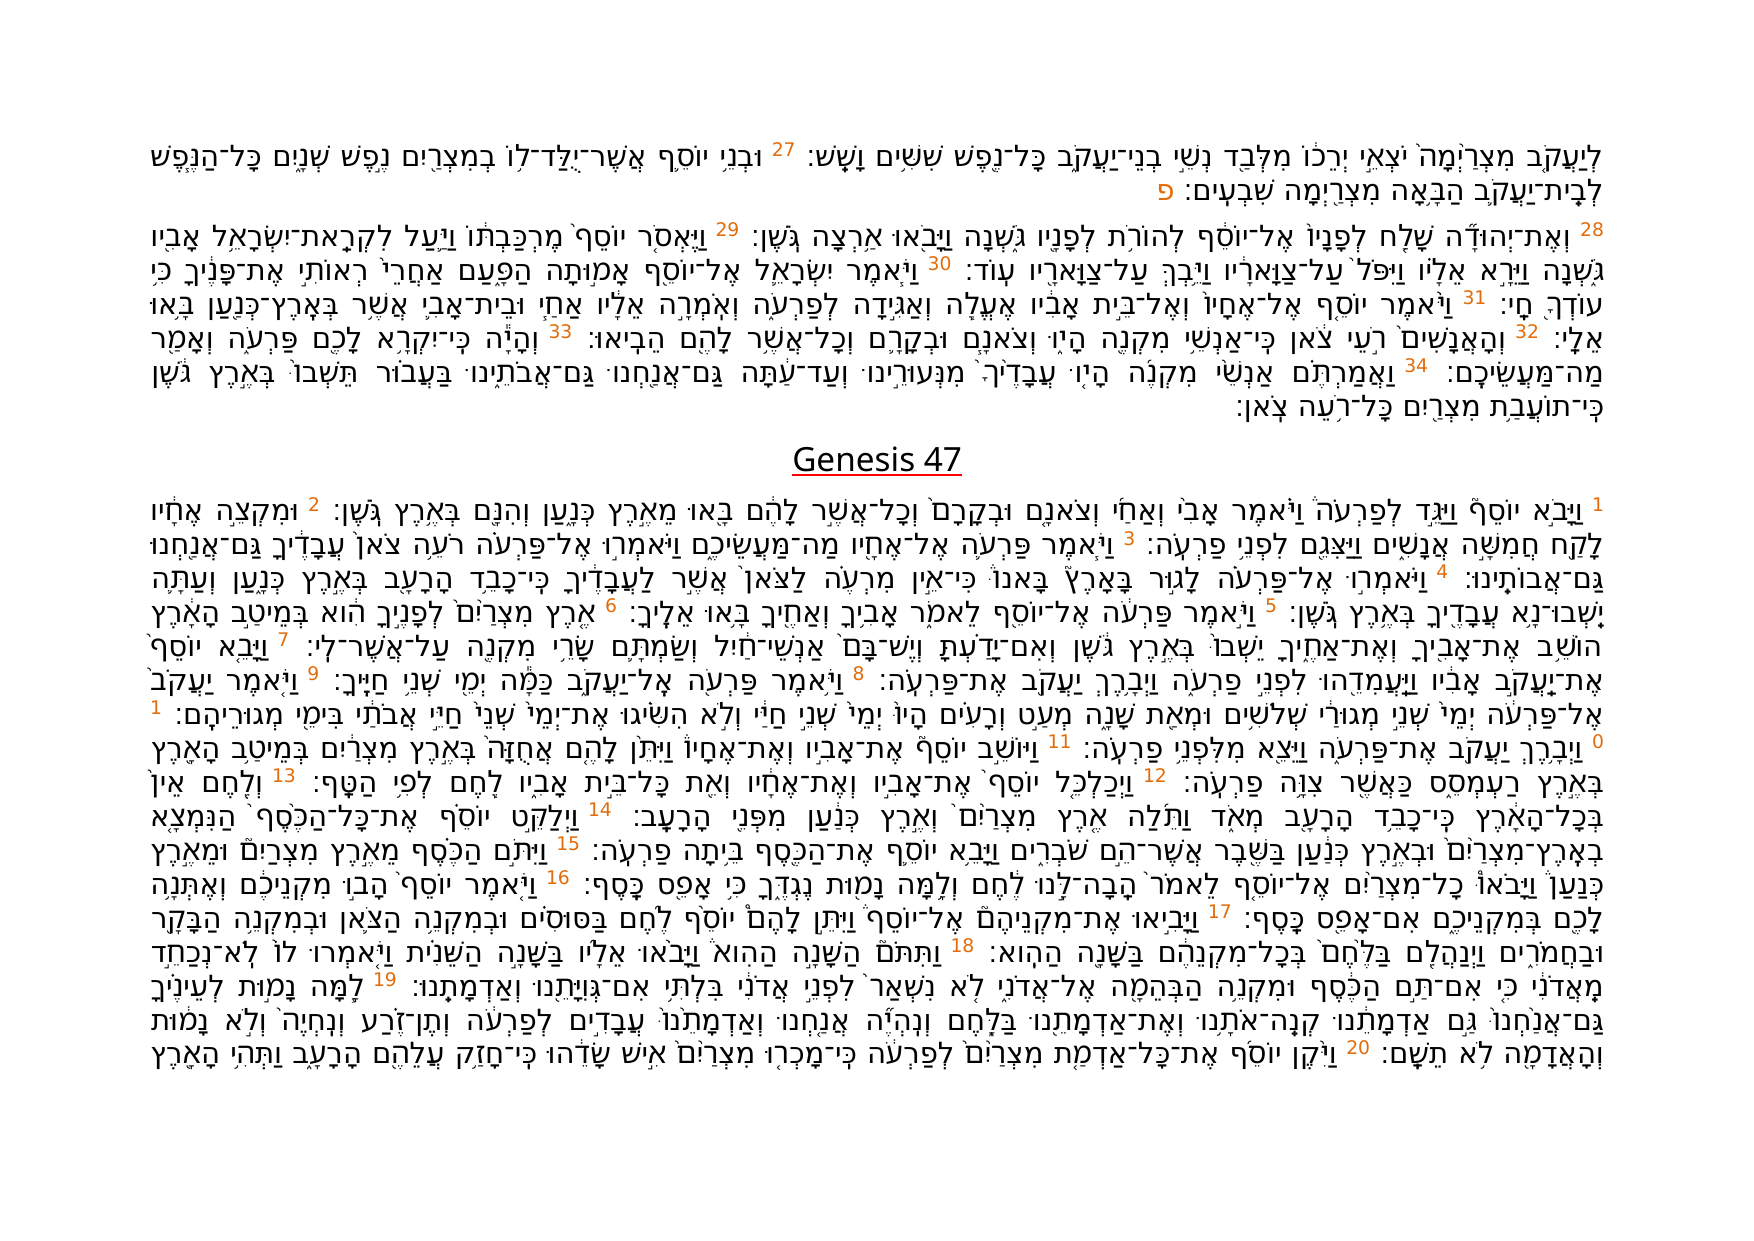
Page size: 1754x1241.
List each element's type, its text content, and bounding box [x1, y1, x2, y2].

text 1 וַיָּבֹ֣א יוֹסֵף֮ וַיַּגֵּ֣ד לְפַרְעֹה֒ וַיֹּ֗אמֶר אָבִ֨י וְאַחַ֜י וְצֹאנָ֤ם וּבְקָרָם֙ וְכָל־אֲשֶׁ֣ר לָהֶ֔ם בָּ֖אוּ מֵאֶ֣רֶץ כְּנָ֑עַן וְהִנָּ֖ם בְּאֶ֥רֶץ גֹּֽשֶׁן׃ 2 וּמִקְצֵ֣ה אֶחָ֔יו לָקַ֖ח חֲמִשָּׁ֣ה אֲנָשִׁ֑ים וַיַּצִּגֵ֖ם לִפְנֵ֥י פַרְעֹֽה׃ ‬‬‬3 וַיֹּ֧אמֶר פַּרְעֹ֛ה אֶל־אֶחָ֖יו מַה־מַּעֲשֵׂיכֶ֑ם וַיֹּאמְר֣וּ אֶל־פַּרְעֹ֗ה רֹעֵ֥ה צֹאן֙ עֲבָדֶ֔יךָ גַּם־אֲנַ֖חְנוּ גַּם־אֲבוֹתֵֽינוּ׃ ‬‬‬4 וַיֹּאמְר֣וּ אֶל־פַּרְעֹ֗ה לָג֣וּר בָּאָרֶץ֮ בָּאנוּ֒ כִּי־אֵ֣ין מִרְעֶ֗ה לַצֹּאן֙ אֲשֶׁ֣ר לַעֲבָדֶ֔יךָ כִּֽי־כָבֵ֥ד הָרָעָ֖ב בְּאֶ֣רֶץ כְּנָ֑עַן וְעַתָּ֛ה יֵֽשְׁבוּ־נָ֥א עֲבָדֶ֖יךָ בְּאֶ֥רֶץ גֹּֽשֶׁן׃ ‬‬‬5 וַיֹּ֣אמֶר פַּרְעֹ֔ה אֶל־יוֹסֵ֖ף לֵאמֹ֑ר אָבִ֥יךָ וְאַחֶ֖יךָ בָּ֥אוּ אֵלֶֽיךָ׃ ‬‬‬6 אֶ֤רֶץ מִצְרַ֙יִם֙ לְפָנֶ֣יךָ הִ֔וא בְּמֵיטַ֣ב הָאָ֔רֶץ הוֹשֵׁ֥ב אֶת־אָבִ֖יךָ וְאֶת־אַחֶ֑יךָ יֵשְׁבוּ֙ בְּאֶ֣רֶץ גֹּ֔שֶׁן וְאִם־יָדַ֗עְתָּ וְיֶשׁ־בָּם֙ אַנְשֵׁי־חַ֔יִל וְשַׂמְתָּ֛ם שָׂרֵ֥י מִקְנֶ֖ה עַל־אֲשֶׁר־לִֽי׃ ‬‬‬7 וַיָּבֵ֤א יוֹסֵף֙ אֶת־יַֽעֲקֹ֣ב אָבִ֔יו וַיַּֽעֲמִדֵ֖הוּ לִפְנֵ֣י פַרְעֹ֑ה וַיְבָ֥רֶךְ יַעֲקֹ֖ב אֶת־פַּרְעֹֽה׃ ‬‬‬8 וַיֹּ֥אמֶר פַּרְעֹ֖ה אֶֽל־יַעֲקֹ֑ב כַּמָּ֕ה יְמֵ֖י שְׁנֵ֥י חַיֶּֽיךָ׃ ‬‬‬9 וַיֹּ֤אמֶר יַעֲקֹב֙ אֶל־פַּרְעֹ֔ה יְמֵי֙ שְׁנֵ֣י מְגוּרַ֔י שְׁלֹשִׁ֥ים וּמְאַ֖ת שָׁנָ֑ה מְעַ֣ט וְרָעִ֗ים הָיוּ֙ יְמֵי֙ שְׁנֵ֣י חַיַּ֔י וְלֹ֣א הִשִּׂ֗יגוּ אֶת־יְמֵי֙ שְׁנֵי֙ חַיֵּ֣י אֲבֹתַ֔י בִּימֵ֖י מְגוּרֵיהֶֽם׃ ‬‬‬10 וַיְבָ֥רֶךְ יַעֲקֹ֖ב אֶת־פַּרְעֹ֑ה וַיֵּצֵ֖א מִלִּפְנֵ֥י פַרְעֹֽה׃ ‬‬‬11 וַיּוֹשֵׁ֣ב יוֹסֵף֮ אֶת־אָבִ֣יו וְאֶת־אֶחָיו֒ וַיִּתֵּ֨ן לָהֶ֤ם אֲחֻזָּה֙ בְּאֶ֣רֶץ מִצְרַ֔יִם בְּמֵיטַ֥ב הָאָ֖רֶץ בְּאֶ֣רֶץ רַעְמְסֵ֑ס כַּאֲשֶׁ֖ר צִוָּ֥ה פַרְעֹֽה׃ ‬‬‬12 וַיְכַלְכֵּ֤ל יוֹסֵף֙ אֶת־אָבִ֣יו וְאֶת־אֶחָ֔יו וְאֵ֖ת כָּל־בֵּ֣ית אָבִ֑יו לֶ֖חֶם לְפִ֥י הַטָּֽף׃ ‬‬‬13 וְלֶ֤חֶם אֵין֙ בְּכָל־הָאָ֔רֶץ כִּֽי־כָבֵ֥ד הָרָעָ֖ב מְאֹ֑ד וַתֵּ֜לַהּ אֶ֤רֶץ מִצְרַ֙יִם֙ וְאֶ֣רֶץ כְּנַ֔עַן מִפְּנֵ֖י הָרָעָֽב׃ ‬‬‬14 וַיְלַקֵּ֣ט יוֹסֵ֗ף אֶת־כָּל־הַכֶּ֙סֶף֙ הַנִּמְצָ֤א בְאֶֽרֶץ־מִצְרַ֙יִם֙ וּבְאֶ֣רֶץ כְּנַ֔עַן בַּשֶּׁ֖בֶר אֲשֶׁר־הֵ֣ם שֹׁבְרִ֑ים וַיָּבֵ֥א יוֹסֵ֛ף אֶת־הַכֶּ֖סֶף בֵּ֥יתָה פַרְעֹֽה׃ ‬‬‬15 וַיִּתֹּ֣ם הַכֶּ֗סֶף מֵאֶ֣רֶץ מִצְרַיִם֮ וּמֵאֶ֣רֶץ כְּנַעַן֒ וַיָּבֹאוּ֩ כָל־מִצְרַ֨יִם אֶל־יוֹסֵ֤ף לֵאמֹר֙ הָֽבָה־לָּ֣נוּ לֶ֔חֶם וְלָ֥מָּה נָמ֖וּת נֶגְדֶּ֑ךָ כִּ֥י אָפֵ֖ס כָּֽסֶף׃ ‬‬‬16 וַיֹּ֤אמֶר יוֹסֵף֙ הָב֣וּ מִקְנֵיכֶ֔ם וְאֶתְּנָ֥ה לָכֶ֖ם בְּמִקְנֵיכֶ֑ם אִם־אָפֵ֖ס כָּֽסֶף׃ ‬‬‬17 וַיָּבִ֣יאוּ אֶת־מִקְנֵיהֶם֮ אֶל־יוֹסֵף֒ וַיִּתֵּ֣ן לָהֶם֩ יוֹסֵ֨ף לֶ֜חֶם בַּסּוּסִ֗ים וּבְמִקְנֵ֥ה הַצֹּ֛אן וּבְמִקְנֵ֥ה הַבָּקָ֖ר וּבַחֲמֹרִ֑ים וַיְנַהֲלֵ֤ם בַּלֶּ֙חֶם֙ בְּכָל־מִקְנֵהֶ֔ם בַּשָּׁנָ֖ה הַהִֽוא׃ ‬‬‬18 וַתִּתֹּם֮ הַשָּׁנָ֣ה הַהִוא֒ וַיָּבֹ֨אוּ אֵלָ֜יו בַּשָּׁנָ֣ה הַשֵּׁנִ֗ית וַיֹּ֤אמְרוּ לוֹ֙ לֹֽא־נְכַחֵ֣ד מֵֽאֲדֹנִ֔י כִּ֚י אִם־תַּ֣ם הַכֶּ֔סֶף וּמִקְנֵ֥ה הַבְּהֵמָ֖ה אֶל־אֲדֹנִ֑י לֹ֤א נִשְׁאַר֙ לִפְנֵ֣י אֲדֹנִ֔י בִּלְתִּ֥י אִם־גְּוִיָּתֵ֖נוּ וְאַדְמָתֵֽנוּ׃ ‬‬‬19 לָ֧מָּה נָמ֣וּת לְעֵינֶ֗יךָ גַּם־אֲנַ֙חְנוּ֙ גַּ֣ם אַדְמָתֵ֔נוּ קְנֵֽה־אֹתָ֥נוּ וְאֶת־אַדְמָתֵ֖נוּ בַּלָּ֑חֶם וְנִֽהְיֶ֞ה אֲנַ֤חְנוּ וְאַדְמָתֵ֙נוּ֙ עֲבָדִ֣ים לְפַרְעֹ֔ה וְתֶן־זֶ֗רַע וְנִֽחְיֶה֙ וְלֹ֣א נָמ֔וּת וְהָאֲדָמָ֖ה לֹ֥א תֵשָֽׁם׃ ‬‬‬20 וַיִּ֨קֶן יוֹסֵ֜ף אֶת־כָּל־אַדְמַ֤ת מִצְרַ֙יִם֙ לְפַרְעֹ֔ה כִּֽי־מָכְר֤וּ מִצְרַ֙יִם֙ אִ֣ישׁ שָׂדֵ֔הוּ כִּֽי־חָזַ֥ק עֲלֵהֶ֖ם הָרָעָ֑ב וַתְּהִ֥י הָאָ֖רֶץ לְפַרְעֹֽה׃ ‬‬‬21 וְאֶ֨ת־הָעָ֔ם הֶעֱבִ֥יר אֹת֖וֹ לֶעָרִ֑ים מִקְצֵ֥ה גְבוּל־מִצְרַ֖יִם וְעַד־קָצֵֽהוּ׃ ‬‬‬22 רַ֛ק אַדְמַ֥ת הַכֹּהֲנִ֖ים לֹ֣א קָנָ֑ה כִּי֩ חֹ֨ק לַכֹּהֲנִ֜ים מֵאֵ֣ת פַּרְעֹ֗ה וְאָֽכְל֤וּ אֶת־חֻקָּם֙ אֲשֶׁ֨ר נָתַ֤ן לָהֶם֙ פַּרְעֹ֔ה עַל־כֵּ֕ן לֹ֥א מָכְר֖וּ אֶת־אַדְמָתָֽם׃ ‬‬‬23 וַיֹּ֤אמֶר יוֹסֵף֙ אֶל־הָעָ֔ם הֵן֩ קָנִ֨יתִי אֶתְכֶ֥ם הַיּ֛וֹם וְאֶת־אַדְמַתְכֶ֖ם לְפַרְעֹ֑ה הֵֽא־לָכֶ֣ם זֶ֔רַע וּזְרַעְתֶּ֖ם אֶת־הָאֲדָמָֽה׃ ‬‬‬24 וְהָיָה֙ בַּתְּבוּאֹ֔ת וּנְתַתֶּ֥ם חֲמִישִׁ֖ית לְפַרְעֹ֑ה וְאַרְבַּ֣ע הַיָּדֹ֡ת יִהְיֶ֣ה לָכֶם֩ לְזֶ֨רַע הַשָּׂדֶ֧ה וּֽלְאָכְלְכֶ֛ם וְלַאֲשֶׁ֥ר בְּבָתֵּיכֶ֖ם וְלֶאֱכֹ֥ל לְטַפְּכֶֽם׃ ‬‬‬25 וַיֹּאמְר֖וּ הֶחֱיִתָ֑נוּ נִמְצָא־חֵן֙ בְּעֵינֵ֣י אֲדֹנִ֔י וְהָיִ֥ינוּ עֲבָדִ֖ים לְפַרְעֹֽה׃ ‬‬‬26 וַיָּ֣שֶׂם אֹתָ֣הּ יוֹסֵ֡ף לְחֹק֩ עַד־הַיּ֨וֹם הַזֶּ֜ה עַל־אַדְמַ֥ת מִצְרַ֛יִם לְפַרְעֹ֖ה לַחֹ֑מֶשׁ רַ֞ק אַדְמַ֤ת הַכֹּֽהֲנִים֙ לְבַדָּ֔ם לֹ֥א הָיְתָ֖ה לְפַרְעֹֽה׃ ‬‬‬27 וַיֵּ֧שֶׁב יִשְׂרָאֵ֛ל בְּאֶ֥רֶץ מִצְרַ֖יִם בְּאֶ֣רֶץ גֹּ֑שֶׁן וַיֵּאָחֲז֣וּ בָ֔הּ וַיִּפְר֥וּ וַיִּרְבּ֖וּ מְאֹֽד׃ ‬‬‬28 וַיְחִ֤י יַעֲקֹב֙ בְּאֶ֣רֶץ מִצְרַ֔יִם שְׁבַ֥ע עֶשְׂרֵ֖ה שָׁנָ֑ה וַיְהִ֤י יְמֵֽי־יַעֲקֹב֙ שְׁנֵ֣י חַיָּ֔יו שֶׁ֣בַע שָׁנִ֔ים וְאַרְבָּעִ֥ים וּמְאַ֖ת שָׁנָֽה׃ ‬‬‬29 וַיִּקְרְב֣וּ יְמֵֽי־יִשְׂרָאֵל֘ לָמוּת֒ וַיִּקְרָ֣א ׀ לִבְנ֣וֹ לְיוֹסֵ֗ף וַיֹּ֤אמֶר לוֹ֙ אִם־נָ֨א מָצָ֤אתִי חֵן֙ בְּעֵינֶ֔יךָ שִֽׂים־נָ֥א יָדְךָ֖ תַּ֣חַת יְרֵכִ֑י וְעָשִׂ֤יתָ עִמָּדִי֙ חֶ֣סֶד וֶאֱמֶ֔ת אַל־נָ֥א תִקְבְּרֵ֖נִי בְּמִצְרָֽיִם׃ ‬‬‬30 וְשָֽׁכַבְתִּי֙ עִם־אֲבֹתַ֔י וּנְשָׂאתַ֙נִי֙ מִמִּצְרַ֔יִם וּקְבַרְתַּ֖נִי בִּקְבֻרָתָ֑ם וַיֹּאמַ֕ר אָנֹכִ֖י אֶֽעֱשֶׂ֥ה כִדְבָרֶֽךָ׃ ‬‬‬31 וַיֹּ֗אמֶר הִשָּֽׁבְעָה֙ לִ֔י וַיִּשָּׁבַ֖ע ל֑וֹ וַיִּשְׁתַּ֥חוּ יִשְׂרָאֵ֖ל עַל־רֹ֥אשׁ הַמִּטָּֽה׃ פ ‬‬‬‬‬‬‬‬‬‬‬‬‬‬‬‬‬‬‬‬‬‬‬‬‬‬‬‬‬‬‬‬‬ [150, 493, 1604, 1071]
text 28 וְאֶת־יְהוּדָ֞ה שָׁלַ֤ח לְפָנָיו֙ אֶל־יוֹסֵ֔ף לְהוֹרֹ֥ת לְפָנָ֖יו גֹּ֑שְׁנָה וַיָּבֹ֖אוּ אַ֥רְצָה גֹּֽשֶׁן׃ ‬‬‬29 וַיֶּאְסֹ֤ר יוֹסֵף֙ מֶרְכַּבְתּ֔וֹ וַיַּ֛עַל לִקְרַֽאת־יִשְׂרָאֵ֥ל אָבִ֖יו גֹּ֑שְׁנָה וַיֵּרָ֣א אֵלָ֗יו וַיִּפֹּל֙ עַל־צַוָּארָ֔יו וַיֵּ֥בְךְּ עַל־צַוָּארָ֖יו עֽוֹד׃ ‬‬‬30 וַיֹּ֧אמֶר יִשְׂרָאֵ֛ל אֶל־יוֹסֵ֖ף אָמ֣וּתָה הַפָּ֑עַם אַחֲרֵי֙ רְאוֹתִ֣י אֶת־פָּנֶ֔יךָ כִּ֥י עוֹדְךָ֖ חָֽי׃ ‬‬‬31 וַיֹּ֨אמֶר יוֹסֵ֤ף אֶל־אֶחָיו֙ וְאֶל־בֵּ֣ית אָבִ֔יו אֶעֱלֶ֖ה וְאַגִּ֣ידָה לְפַרְעֹ֑ה וְאֹֽמְרָ֣ה אֵלָ֔יו אַחַ֧י וּבֵית־אָבִ֛י אֲשֶׁ֥ר בְּאֶֽרֶץ־כְּנַ֖עַן בָּ֥אוּ אֵלָֽי׃ ‬‬‬32 וְהָאֲנָשִׁים֙ רֹ֣עֵי צֹ֔אן כִּֽי־אַנְשֵׁ֥י מִקְנֶ֖ה הָי֑וּ וְצֹאנָ֧ם וּבְקָרָ֛ם וְכָל־אֲשֶׁ֥ר לָהֶ֖ם הֵבִֽיאוּ׃ ‬‬‬33 וְהָיָ֕ה כִּֽי־יִקְרָ֥א לָכֶ֖ם פַּרְעֹ֑ה וְאָמַ֖ר מַה־מַּעֲשֵׂיכֶֽם׃ ‬‬‬34 וַאֲמַרְתֶּ֗ם אַנְשֵׁ֨י מִקְנֶ֜ה הָי֤וּ עֲבָדֶ֙יךָ֙ מִנְּעוּרֵ֣ינוּ וְעַד־עַ֔תָּה גַּם־אֲנַ֖חְנוּ גַּם־אֲבֹתֵ֑ינוּ בַּעֲב֗וּר תֵּשְׁבוּ֙ בְּאֶ֣רֶץ גֹּ֔שֶׁן כִּֽי־תוֹעֲבַ֥ת מִצְרַ֖יִם כָּל־רֹ֥עֵה צֹֽאן׃ ‬‬‬‬‬‬‬‬‬‬ [150, 219, 1604, 423]
text 1 וַיִּסַּ֤ע יִשְׂרָאֵל֙ וְכָל־אֲשֶׁר־ל֔וֹ וַיָּבֹ֖א בְּאֵ֣רָה שָּׁ֑בַע וַיִּזְבַּ֣ח זְבָחִ֔ים לֵאלֹהֵ֖י אָבִ֥יו יִצְחָֽק׃ 2 וַיֹּ֨אמֶר אֱלֹהִ֤ים ׀ לְיִשְׂרָאֵל֙ בְּמַרְאֹ֣ת הַלַּ֔יְלָה וַיֹּ֖אמֶר יַעֲקֹ֣ב ׀ יַעֲקֹ֑ב וַיֹּ֖אמֶר הִנֵּֽנִי׃ ‬‬‬3 וַיֹּ֕אמֶר אָנֹכִ֥י הָאֵ֖ל אֱלֹהֵ֣י אָבִ֑יךָ אַל־תִּירָא֙ מֵרְדָ֣ה מִצְרַ֔יְמָה כִּֽי־לְג֥וֹי גָּד֖וֹל אֲשִֽׂימְךָ֥ שָֽׁם׃ ‬‬‬4 אָנֹכִ֗י אֵרֵ֤ד עִמְּךָ֙ מִצְרַ֔יְמָה וְאָנֹכִ֖י אַֽעַלְךָ֣ גַם־עָלֹ֑ה וְיוֹסֵ֕ף יָשִׁ֥ית יָד֖וֹ עַל־עֵינֶֽיךָ׃ ‬‬‬5 וַיָּ֥קָם יַעֲקֹ֖ב מִבְּאֵ֣ר שָׁ֑בַע וַיִּשְׂא֨וּ בְנֵֽי־יִשְׂרָאֵ֜ל אֶת־יַעֲקֹ֣ב אֲבִיהֶ֗ם וְאֶת־טַפָּם֙ וְאֶת־נְשֵׁיהֶ֔ם בָּעֲגָל֕וֹת אֲשֶׁר־שָׁלַ֥ח פַּרְעֹ֖ה לָשֵׂ֥את אֹתֽוֹ׃ ‬‬‬6 וַיִּקְח֣וּ אֶת־מִקְנֵיהֶ֗ם וְאֶת־רְכוּשָׁם֙ אֲשֶׁ֤ר רָֽכְשׁוּ֙ בְּאֶ֣רֶץ כְּנַ֔עַן וַיָּבֹ֖אוּ מִצְרָ֑יְמָה יַעֲקֹ֖ב וְכָל־זַרְע֥וֹ אִתּֽוֹ׃ ‬‬‬7 בָּנָ֞יו וּבְנֵ֤י בָנָיו֙ אִתּ֔וֹ בְּנֹתָ֛יו וּבְנ֥וֹת בָּנָ֖יו וְכָל־זַרְע֑וֹ הֵבִ֥יא אִתּ֖וֹ מִצְרָֽיְמָה׃ ס ‬‬‬8 וְאֵ֨לֶּה שְׁמ֧וֹת בְּנֵֽי־יִשְׂרָאֵ֛ל הַבָּאִ֥ים מִצְרַ֖יְמָה יַעֲקֹ֣ב וּבָנָ֑יו בְּכֹ֥ר יַעֲקֹ֖ב רְאוּבֵֽן׃ ‬‬‬9 וּבְנֵ֖י רְאוּבֵ֑ן חֲנ֥וֹךְ וּפַלּ֖וּא וְחֶצְר֥וֹן וְכַרְמִֽי׃ ‬‬‬10 וּבְנֵ֣י שִׁמְע֗וֹן יְמוּאֵ֧ל וְיָמִ֛ין וְאֹ֖הַד וְיָכִ֣ין וְצֹ֑חַר וְשָׁא֖וּל בֶּן־הַֽכְּנַעֲנִֽית׃ ‬‬‬11 וּבְנֵ֖י לֵוִ֑י גֵּרְשׁ֕וֹן קְהָ֖ת וּמְרָרִֽי׃ ‬‬‬12 וּבְנֵ֣י יְהוּדָ֗ה עֵ֧ר וְאוֹנָ֛ן וְשֵׁלָ֖ה וָפֶ֣רֶץ וָזָ֑רַח וַיָּ֨מָת עֵ֤ר וְאוֹנָן֙ בְּאֶ֣רֶץ כְּנַ֔עַן וַיִּהְי֥וּ בְנֵי־פֶ֖רֶץ חֶצְר֥וֹן וְחָמֽוּל׃ ‬‬‬13 וּבְנֵ֖י יִשָׂשכָ֑ר תּוֹלָ֥ע וּפֻוָּ֖ה וְי֥וֹב וְשִׁמְרֽוֹן׃ ‬‬‬‬14 וּבְנֵ֖י זְבוּלֻ֑ן סֶ֥רֶד וְאֵל֖וֹן וְיַחְלְאֵֽל׃ ‬‬‬15 אֵ֣לֶּה ׀ בְּנֵ֣י לֵאָ֗ה אֲשֶׁ֨ר יָֽלְדָ֤ה לְיַעֲקֹב֙ בְּפַדַּ֣ן אֲרָ֔ם וְאֵ֖ת דִּינָ֣ה בִתּ֑וֹ כָּל־נֶ֧פֶשׁ בָּנָ֛יו וּבְנוֹתָ֖יו שְׁלֹשִׁ֥ים וְשָׁלֹֽשׁ׃ ‬‬‬16 וּבְנֵ֣י גָ֔ד צִפְי֥וֹן וְחַגִּ֖י שׁוּנִ֣י וְאֶצְבֹּ֑ן עֵרִ֥י וַֽאֲרוֹדִ֖י וְאַרְאֵלִֽי׃ ‬‬‬17 וּבְנֵ֣י אָשֵׁ֗ר יִמְנָ֧ה וְיִשְׁוָ֛ה וְיִשְׁוִ֥י וּבְרִיעָ֖ה וְשֶׂ֣רַח אֲחֹתָ֑ם וּבְנֵ֣י בְרִיעָ֔ה חֶ֖בֶר וּמַלְכִּיאֵֽל׃ ‬‬‬18 אֵ֚לֶּה בְּנֵ֣י זִלְפָּ֔ה אֲשֶׁר־נָתַ֥ן לָבָ֖ן לְלֵאָ֣ה בִתּ֑וֹ וַתֵּ֤לֶד אֶת־אֵ֙לֶּה֙ לְיַעֲקֹ֔ב שֵׁ֥שׁ עֶשְׂרֵ֖ה נָֽפֶשׁ׃ ‬‬‬19 בְּנֵ֤י רָחֵל֙ אֵ֣שֶׁת יַֽעֲקֹ֔ב יוֹסֵ֖ף וּבִנְיָמִֽן׃ ‬‬‬20 וַיִּוָּלֵ֣ד לְיוֹסֵף֮ בְּאֶ֣רֶץ מִצְרַיִם֒ אֲשֶׁ֤ר יָֽלְדָה־לּוֹ֙ אָֽסְנַ֔ת בַּת־פּ֥וֹטִי פֶ֖רַע כֹּהֵ֣ן אֹ֑ן אֶת־מְנַשֶּׁ֖ה וְאֶת־אֶפְרָֽיִם׃ ‬‬‬‬21 וּבְנֵ֣י בִנְיָמִ֗ן בֶּ֤לַע וָבֶ֙כֶר֙ וְאַשְׁבֵּ֔ל גֵּרָ֥א וְנַעֲמָ֖ן אֵחִ֣י וָרֹ֑אשׁ מֻפִּ֥ים וְחֻפִּ֖ים וָאָֽרְדְּ׃ ‬‬‬22 אֵ֚לֶּה בְּנֵ֣י רָחֵ֔ל אֲשֶׁ֥ר יֻלַּ֖ד לְיַעֲקֹ֑ב כָּל־נֶ֖פֶשׁ אַרְבָּעָ֥ה עָשָֽׂר׃ ‬‬‬23 וּבְנֵי־דָ֖ן חֻשִֽׁים׃ ‬‬‬24 וּבְנֵ֖י נַפְתָּלִ֑י יַחְצְאֵ֥ל וְגוּנִ֖י וְיֵ֥צֶר וְשִׁלֵּֽם׃ ‬‬‬25 אֵ֚לֶּה בְּנֵ֣י בִלְהָ֔ה אֲשֶׁר־נָתַ֥ן לָבָ֖ן לְרָחֵ֣ל בִּתּ֑וֹ וַתֵּ֧לֶד אֶת־אֵ֛לֶּה לְיַעֲקֹ֖ב כָּל־נֶ֥פֶשׁ שִׁבְעָֽה׃ ‬‬‬26 כָּל־הַ֠נֶּפֶשׁ הַבָּאָ֨ה לְיַעֲקֹ֤ב מִצְרַ֙יְמָה֙ יֹצְאֵ֣י יְרֵכ֔וֹ מִלְּבַ֖ד נְשֵׁ֣י בְנֵי־יַעֲקֹ֑ב כָּל־נֶ֖פֶשׁ שִׁשִּׁ֥ים וָשֵֽׁשׁ׃ ‬‬‬27 וּבְנֵ֥י יוֹסֵ֛ף אֲשֶׁר־יֻלַּד־ל֥וֹ בְמִצְרַ֖יִם נֶ֣פֶשׁ שְׁנָ֑יִם כָּל־הַנֶּ֧פֶשׁ לְבֵֽית־יַעֲקֹ֛ב הַבָּ֥אָה מִצְרַ֖יְמָה שִׁבְעִֽים׃ פ ‬‬‬‬‬‬‬‬‬‬‬‬‬‬‬‬‬‬‬‬‬‬‬‬‬‬‬‬‬ [150, 139, 1604, 207]
text Genesis 47 [150, 436, 1604, 481]
